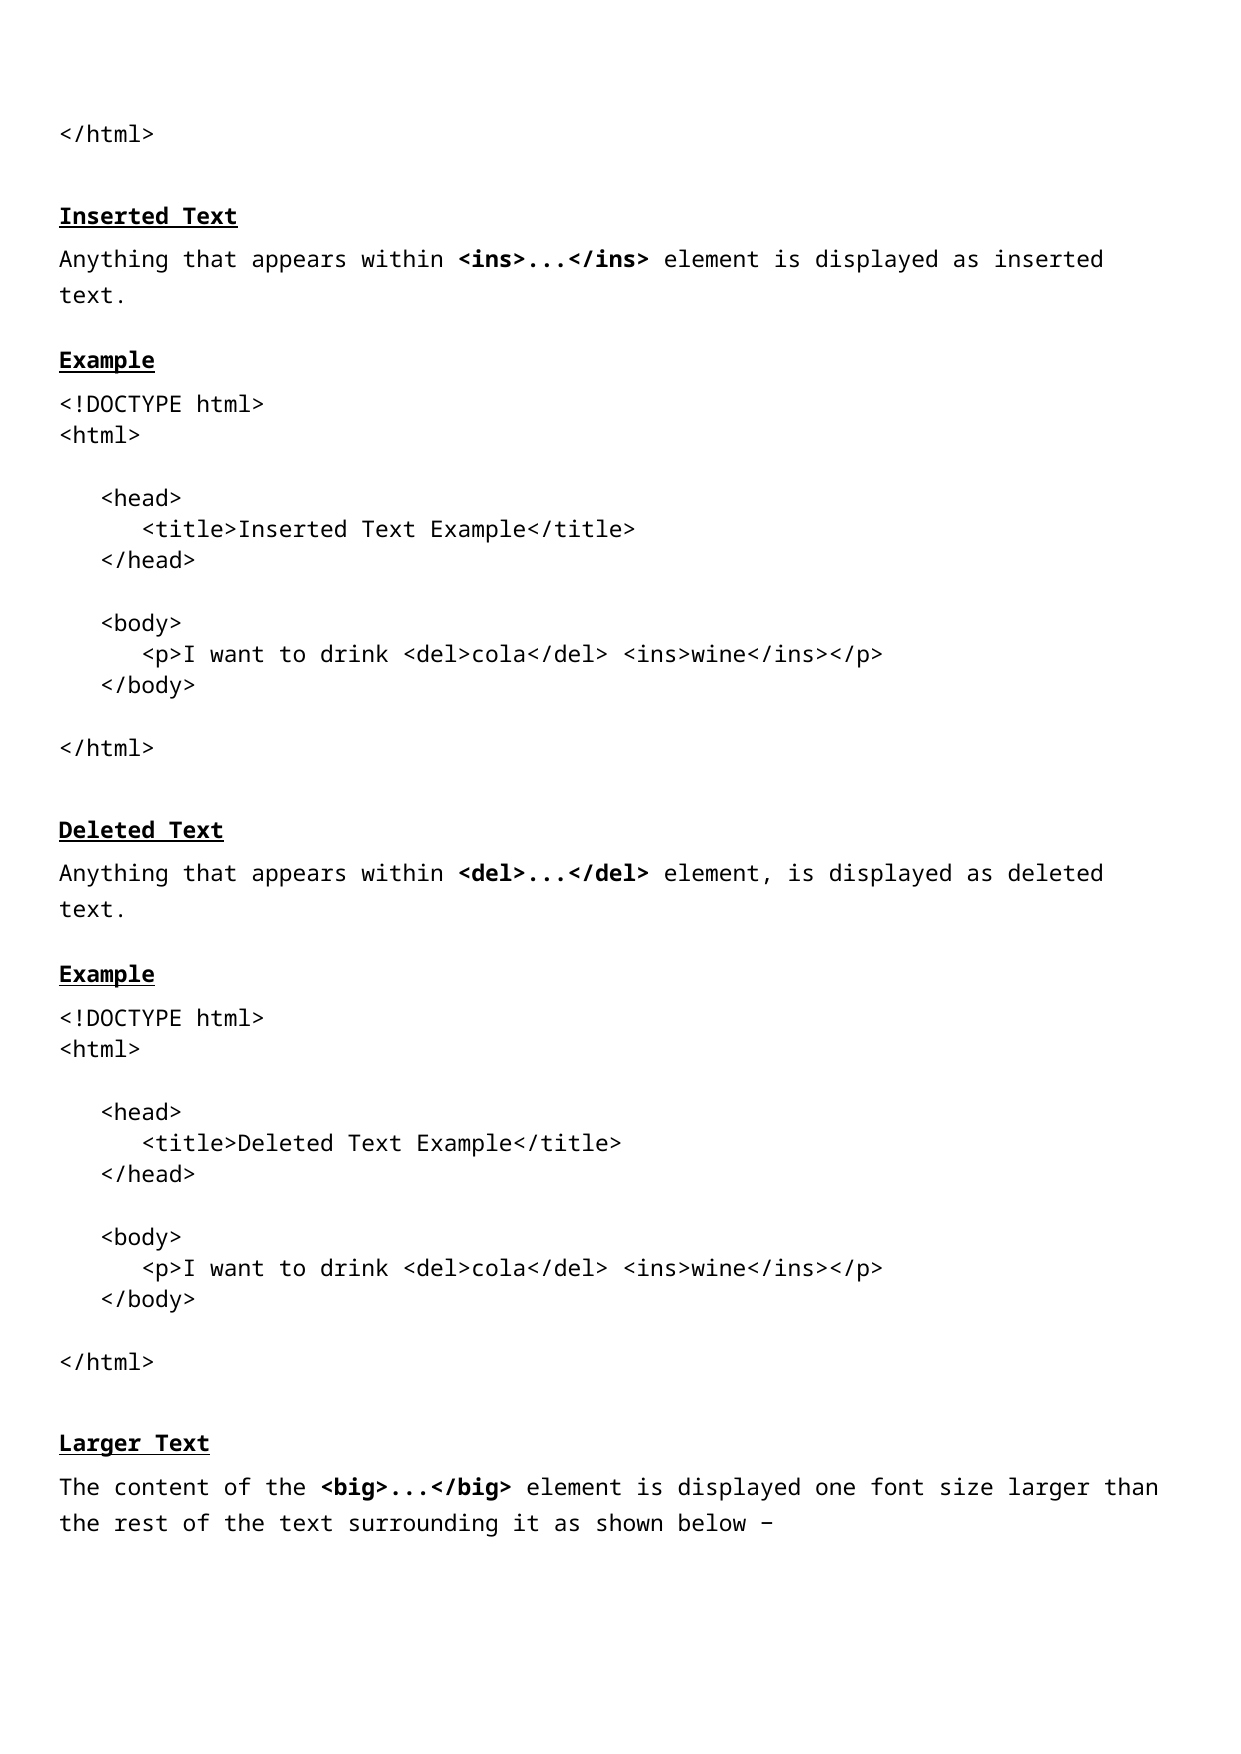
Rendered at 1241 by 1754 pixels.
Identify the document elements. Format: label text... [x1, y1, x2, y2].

text </body> [59, 1283, 1174, 1314]
text <html> [59, 419, 1174, 451]
text </html> [59, 732, 1174, 763]
text <body> [59, 1221, 1174, 1252]
text <head> [59, 482, 1174, 513]
text </html> [59, 1346, 1174, 1377]
subtitle Larger Text [59, 1427, 1174, 1459]
subtitle Example [59, 344, 1174, 376]
text The content of the <big>...</big> element is displayed one font size larger than the rest of the text surrounding it as shown below − [59, 1471, 1174, 1538]
text <!DOCTYPE html> [59, 1002, 1174, 1033]
text <title>Deleted Text Example</title> [59, 1127, 1174, 1158]
text </head> [59, 1158, 1174, 1189]
text <html> [59, 1033, 1174, 1064]
text </html> [59, 118, 1174, 149]
text </body> [59, 669, 1174, 701]
text <title>Inserted Text Example</title> [59, 513, 1174, 544]
text Anything that appears within <del>...</del> element, is displayed as deleted text. [59, 857, 1174, 924]
subtitle Deleted Text [59, 813, 1174, 845]
subtitle Inserted Text [59, 200, 1174, 231]
text <p>I want to drink <del>cola</del> <ins>wine</ins></p> [59, 1252, 1174, 1283]
text <!DOCTYPE html> [59, 388, 1174, 419]
text <head> [59, 1096, 1174, 1127]
text </head> [59, 544, 1174, 576]
text Anything that appears within <ins>...</ins> element is displayed as inserted text. [59, 243, 1174, 311]
text <body> [59, 607, 1174, 638]
text <p>I want to drink <del>cola</del> <ins>wine</ins></p> [59, 638, 1174, 669]
subtitle Example [59, 958, 1174, 989]
